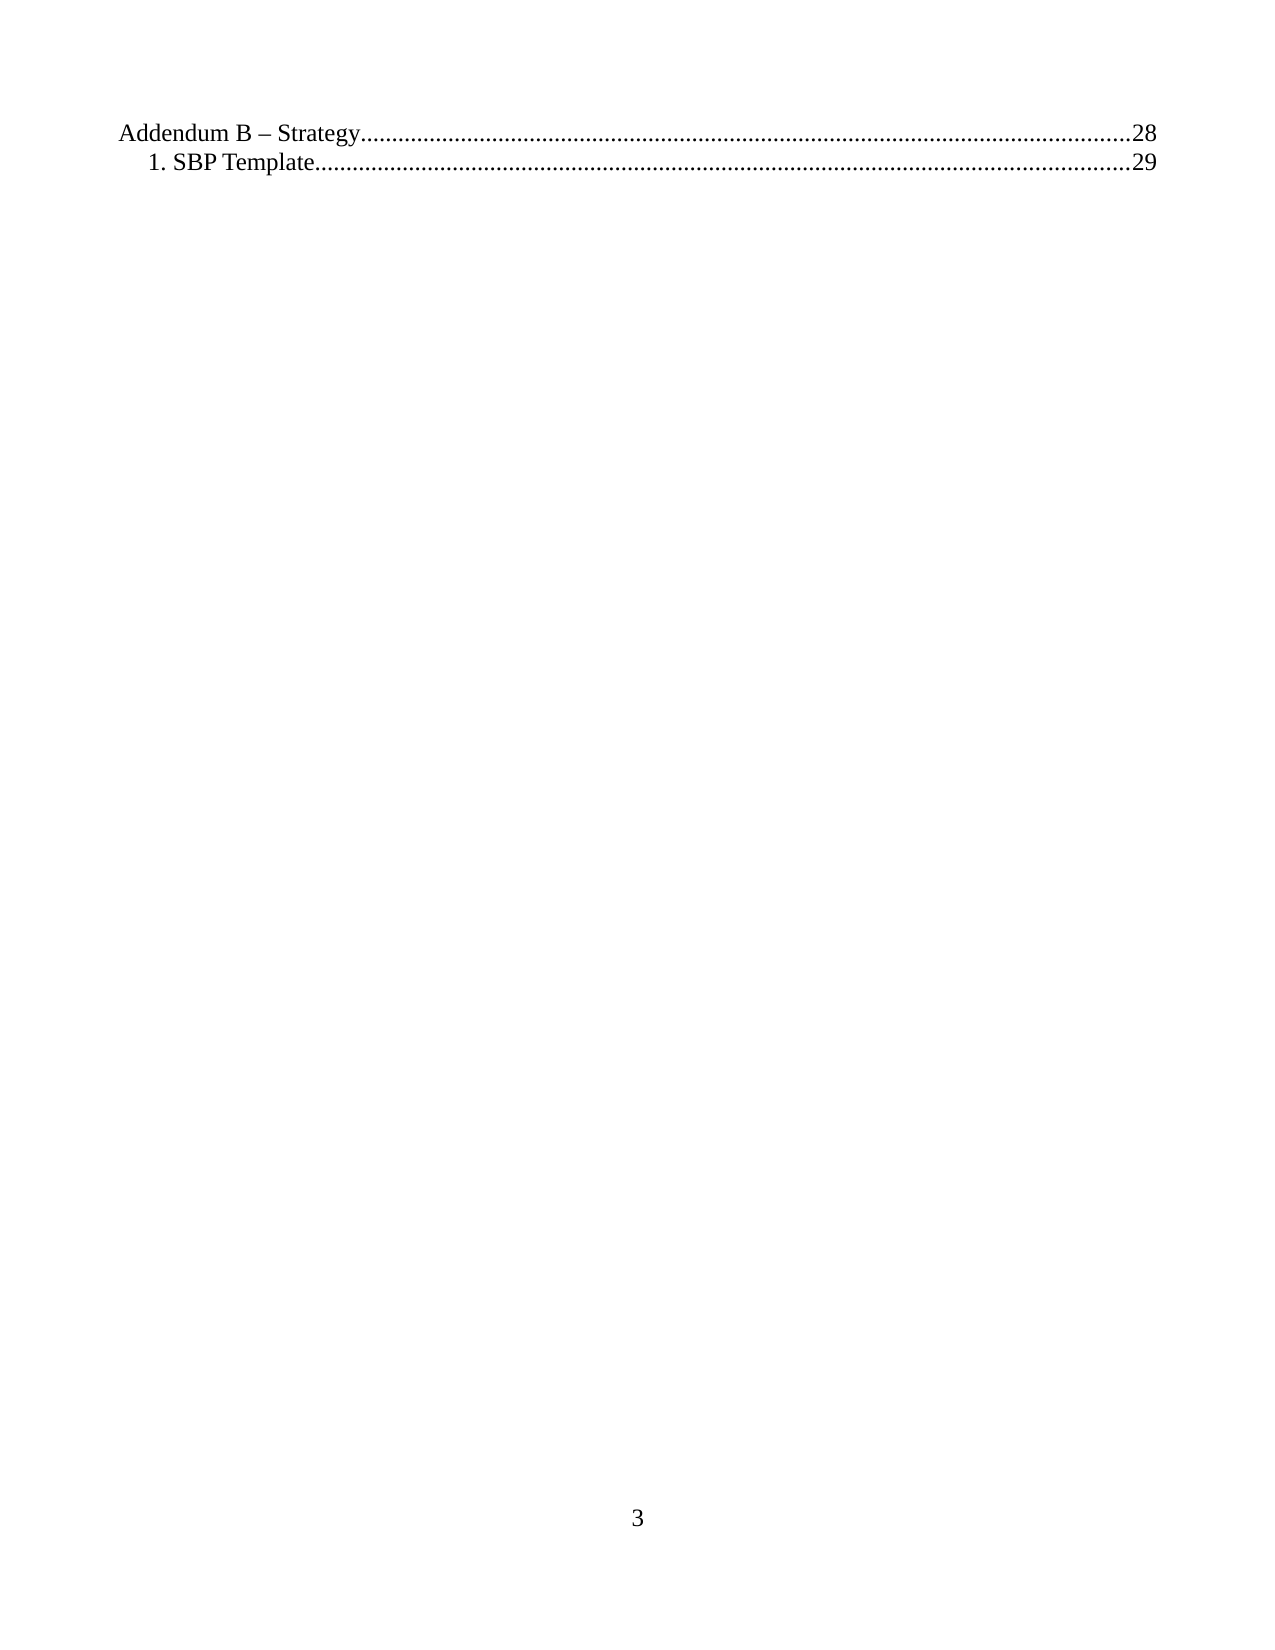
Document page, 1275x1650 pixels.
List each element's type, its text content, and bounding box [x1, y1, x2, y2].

text 1. SBP Template 29 [148, 147, 1157, 176]
text Addendum B – Strategy 28 [118, 118, 1157, 147]
